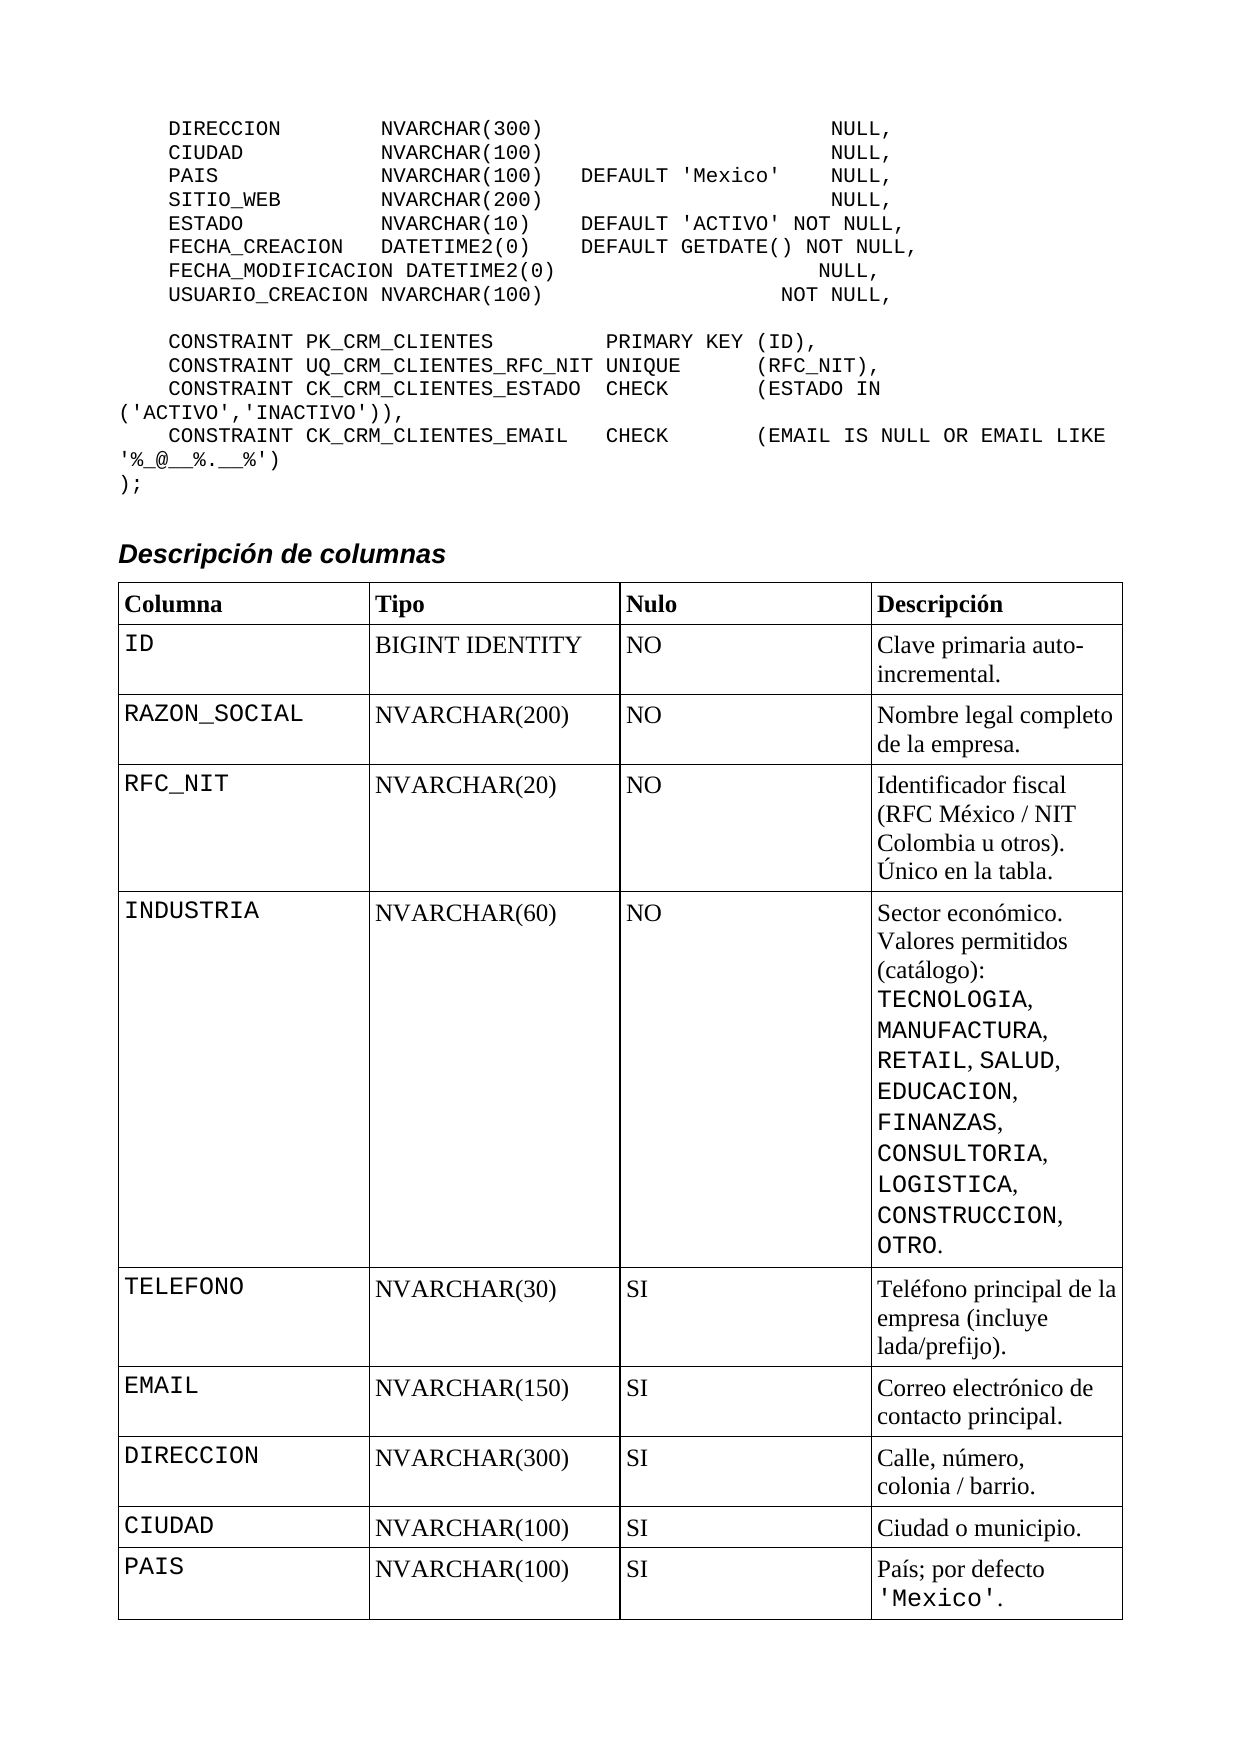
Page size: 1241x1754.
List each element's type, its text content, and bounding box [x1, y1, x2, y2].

table_cell NVARCHAR(100) [370, 1507, 619, 1547]
table_cell Calle, número, colonia / barrio. [872, 1437, 1122, 1506]
table_header Descripción [872, 583, 1122, 623]
table_cell NO [621, 765, 871, 891]
table_cell Sector económico. Valores permitidos (catálogo): TECNOLOGIA, MANUFACTURA, RETAIL, SALUD, EDUCACION, FINANZAS, CONSULTORIA, LOGISTICA, CONSTRUCCION, OTRO. [872, 892, 1122, 1267]
table_cell NO [621, 625, 871, 693]
table_cell NO [621, 892, 871, 1267]
table_cell Nombre legal completo de la empresa. [872, 695, 1122, 763]
subtitle Descripción de columnas [118, 538, 1122, 570]
table_cell NVARCHAR(20) [370, 765, 619, 891]
table_cell TELEFONO [119, 1268, 369, 1366]
table_cell EMAIL [119, 1367, 369, 1436]
table_cell BIGINT IDENTITY [370, 625, 619, 693]
table_cell RFC_NIT [119, 765, 369, 891]
table_cell ID [119, 625, 369, 693]
table_cell NVARCHAR(60) [370, 892, 619, 1267]
table_cell DIRECCION [119, 1437, 369, 1506]
table_cell Clave primaria auto-incremental. [872, 625, 1122, 693]
table_cell NVARCHAR(30) [370, 1268, 619, 1366]
table_header Tipo [370, 583, 619, 623]
table_cell RAZON_SOCIAL [119, 695, 369, 763]
table_cell NO [621, 695, 871, 763]
table_cell INDUSTRIA [119, 892, 369, 1267]
table_cell Teléfono principal de la empresa (incluye lada/prefijo). [872, 1268, 1122, 1366]
table_cell SI [621, 1437, 871, 1506]
table_cell NVARCHAR(150) [370, 1367, 619, 1436]
table_cell NVARCHAR(100) [370, 1548, 619, 1619]
text DIRECCION NVARCHAR(300) NULL, CIUDAD NVARCHAR(100) NULL, PAIS NVARCHAR(100) DEFAULT 'Mexico' NULL, SITIO_WEB NVARCHAR(200) NULL, ESTADO NVARCHAR(10) DEFAULT 'ACTIVO' NOT NULL, FECHA_CREACION DATETIME2(0) DEFAULT GETDATE() NOT NULL, FECHA_MODIFICACION DATETIME2(0) NULL, USUARIO_CREACION NVARCHAR(100) NOT NULL, CONSTRAINT PK_CRM_CLIENTES PRIMARY KEY (ID), CONSTRAINT UQ_CRM_CLIENTES_RFC_NIT UNIQUE (RFC_NIT), CONSTRAINT CK_CRM_CLIENTES_ESTADO CHECK (ESTADO IN ('ACTIVO','INACTIVO')), CONSTRAINT CK_CRM_CLIENTES_EMAIL CHECK (EMAIL IS NULL OR EMAIL LIKE '%_@__%.__%') ); [118, 118, 1122, 496]
table_header Nulo [621, 583, 871, 623]
table_cell Ciudad o municipio. [872, 1507, 1122, 1547]
table_cell SI [621, 1548, 871, 1619]
table_cell NVARCHAR(200) [370, 695, 619, 763]
table_cell SI [621, 1507, 871, 1547]
table_cell Identificador fiscal (RFC México / NIT Colombia u otros). Único en la tabla. [872, 765, 1122, 891]
table_cell SI [621, 1367, 871, 1436]
table_cell CIUDAD [119, 1507, 369, 1547]
table_header Columna [119, 583, 369, 623]
table_cell SI [621, 1268, 871, 1366]
table_cell Correo electrónico de contacto principal. [872, 1367, 1122, 1436]
table_cell NVARCHAR(300) [370, 1437, 619, 1506]
table_cell País; por defecto 'Mexico'. [872, 1548, 1122, 1619]
table_cell PAIS [119, 1548, 369, 1619]
